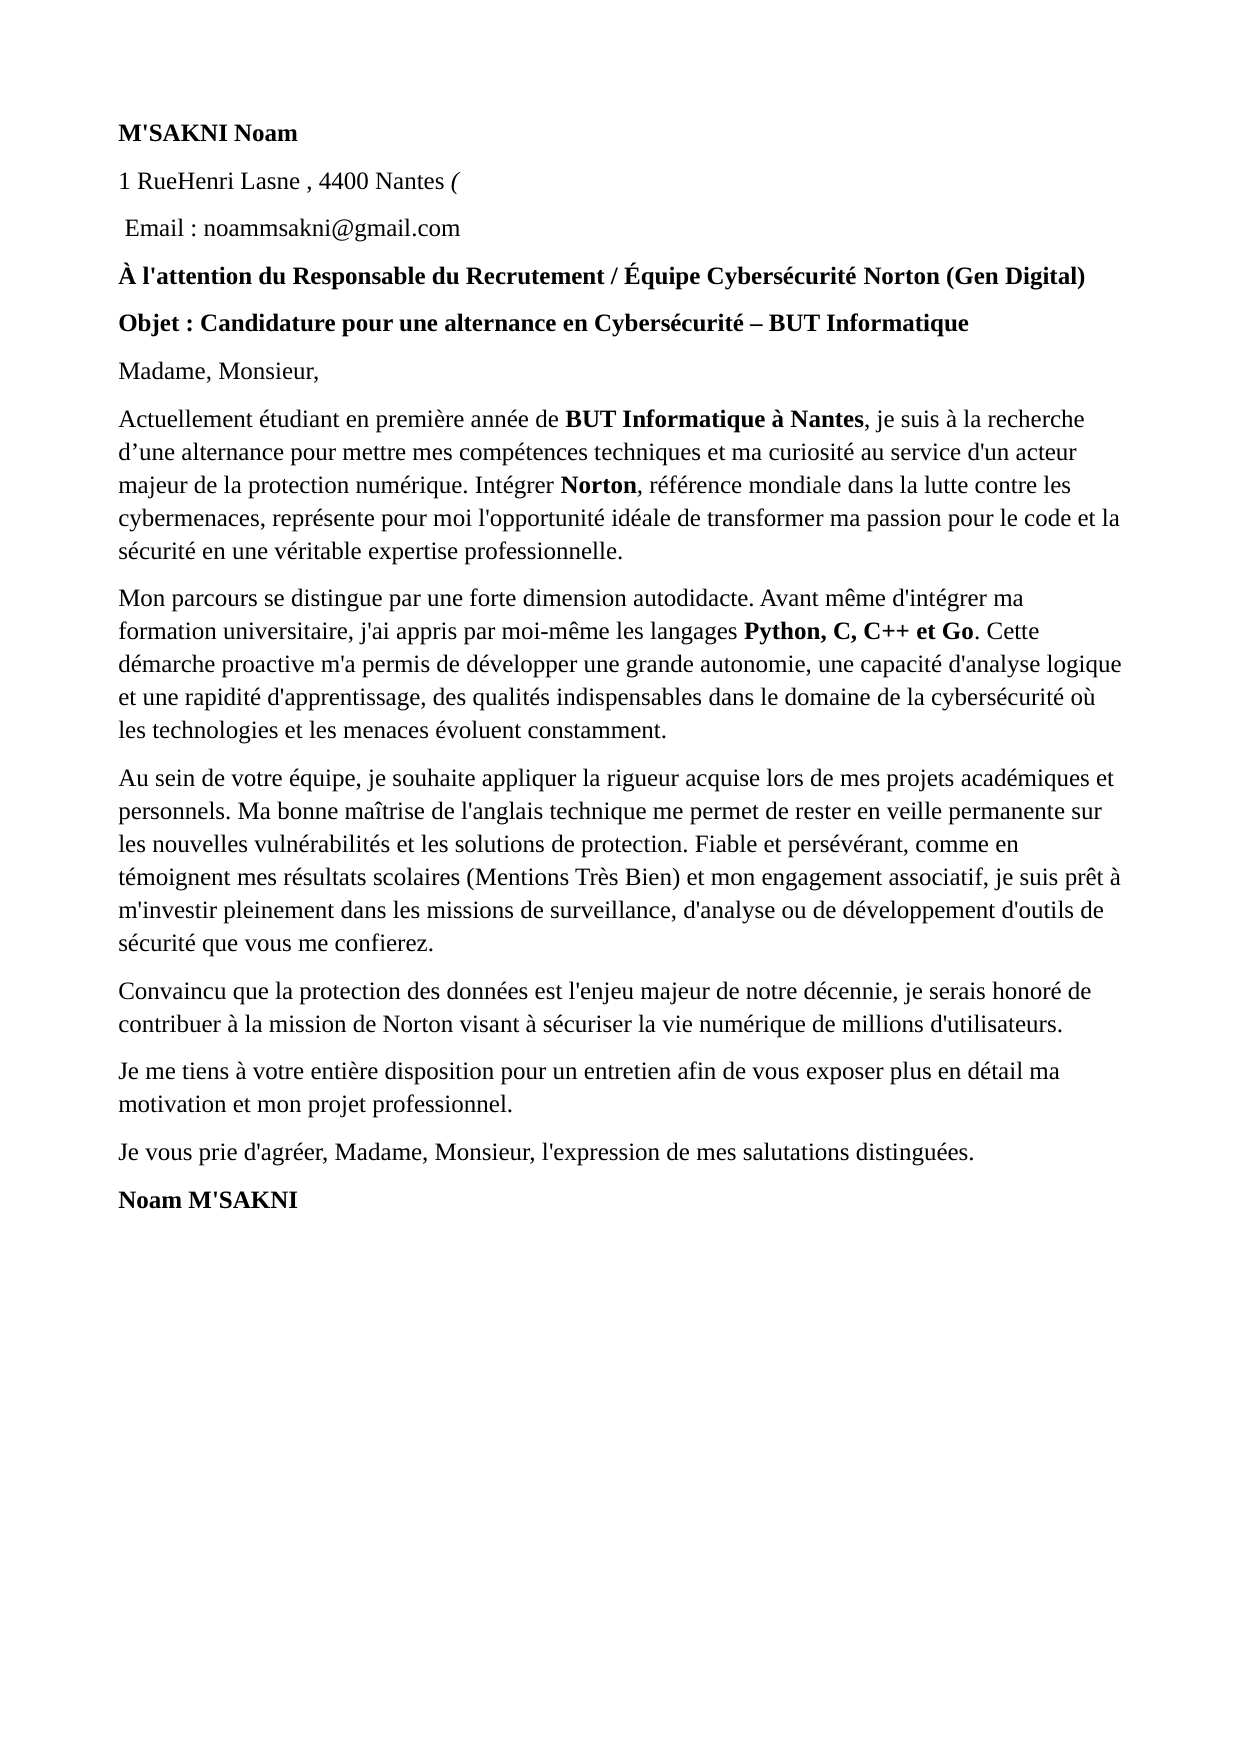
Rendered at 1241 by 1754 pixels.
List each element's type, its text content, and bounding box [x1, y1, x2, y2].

text Actuellement étudiant en première année de BUT Informatique à Nantes, je suis à la recherche d’une alternance pour mettre mes compétences techniques et ma curiosité au service d'un acteur majeur de la protection numérique. Intégrer Norton, référence mondiale dans la lutte contre les cybermenaces, représente pour moi l'opportunité idéale de transformer ma passion pour le code et la sécurité en une véritable expertise professionnelle. [118, 404, 1122, 564]
text Email : noammsakni@gmail.com [118, 213, 1122, 242]
text M'SAKNI Noam [118, 118, 1122, 147]
text 1 RueHenri Lasne , 4400 Nantes ( [118, 166, 1122, 194]
text Noam M'SAKNI [118, 1185, 1122, 1213]
text Convaincu que la protection des données est l'enjeu majeur de notre décennie, je serais honoré de contribuer à la mission de Norton visant à sécuriser la vie numérique de millions d'utilisateurs. [118, 976, 1122, 1038]
text Au sein de votre équipe, je souhaite appliquer la rigueur acquise lors de mes projets académiques et personnels. Ma bonne maîtrise de l'anglais technique me permet de rester en veille permanente sur les nouvelles vulnérabilités et les solutions de protection. Fiable et persévérant, comme en témoignent mes résultats scolaires (Mentions Très Bien) et mon engagement associatif, je suis prêt à m'investir pleinement dans les missions de surveillance, d'analyse ou de développement d'outils de sécurité que vous me confierez. [118, 763, 1122, 957]
text Madame, Monsieur, [118, 356, 1122, 385]
text Mon parcours se distingue par une forte dimension autodidacte. Avant même d'intégrer ma formation universitaire, j'ai appris par moi-même les langages Python, C, C++ et Go. Cette démarche proactive m'a permis de développer une grande autonomie, une capacité d'analyse logique et une rapidité d'apprentissage, des qualités indispensables dans le domaine de la cybersécurité où les technologies et les menaces évoluent constamment. [118, 583, 1122, 744]
text Je vous prie d'agréer, Madame, Monsieur, l'expression de mes salutations distinguées. [118, 1137, 1122, 1166]
text Je me tiens à votre entière disposition pour un entretien afin de vous exposer plus en détail ma motivation et mon projet professionnel. [118, 1056, 1122, 1118]
text À l'attention du Responsable du Recrutement / Équipe Cybersécurité Norton (Gen Digital) [118, 261, 1122, 290]
text Objet : Candidature pour une alternance en Cybersécurité – BUT Informatique [118, 308, 1122, 337]
